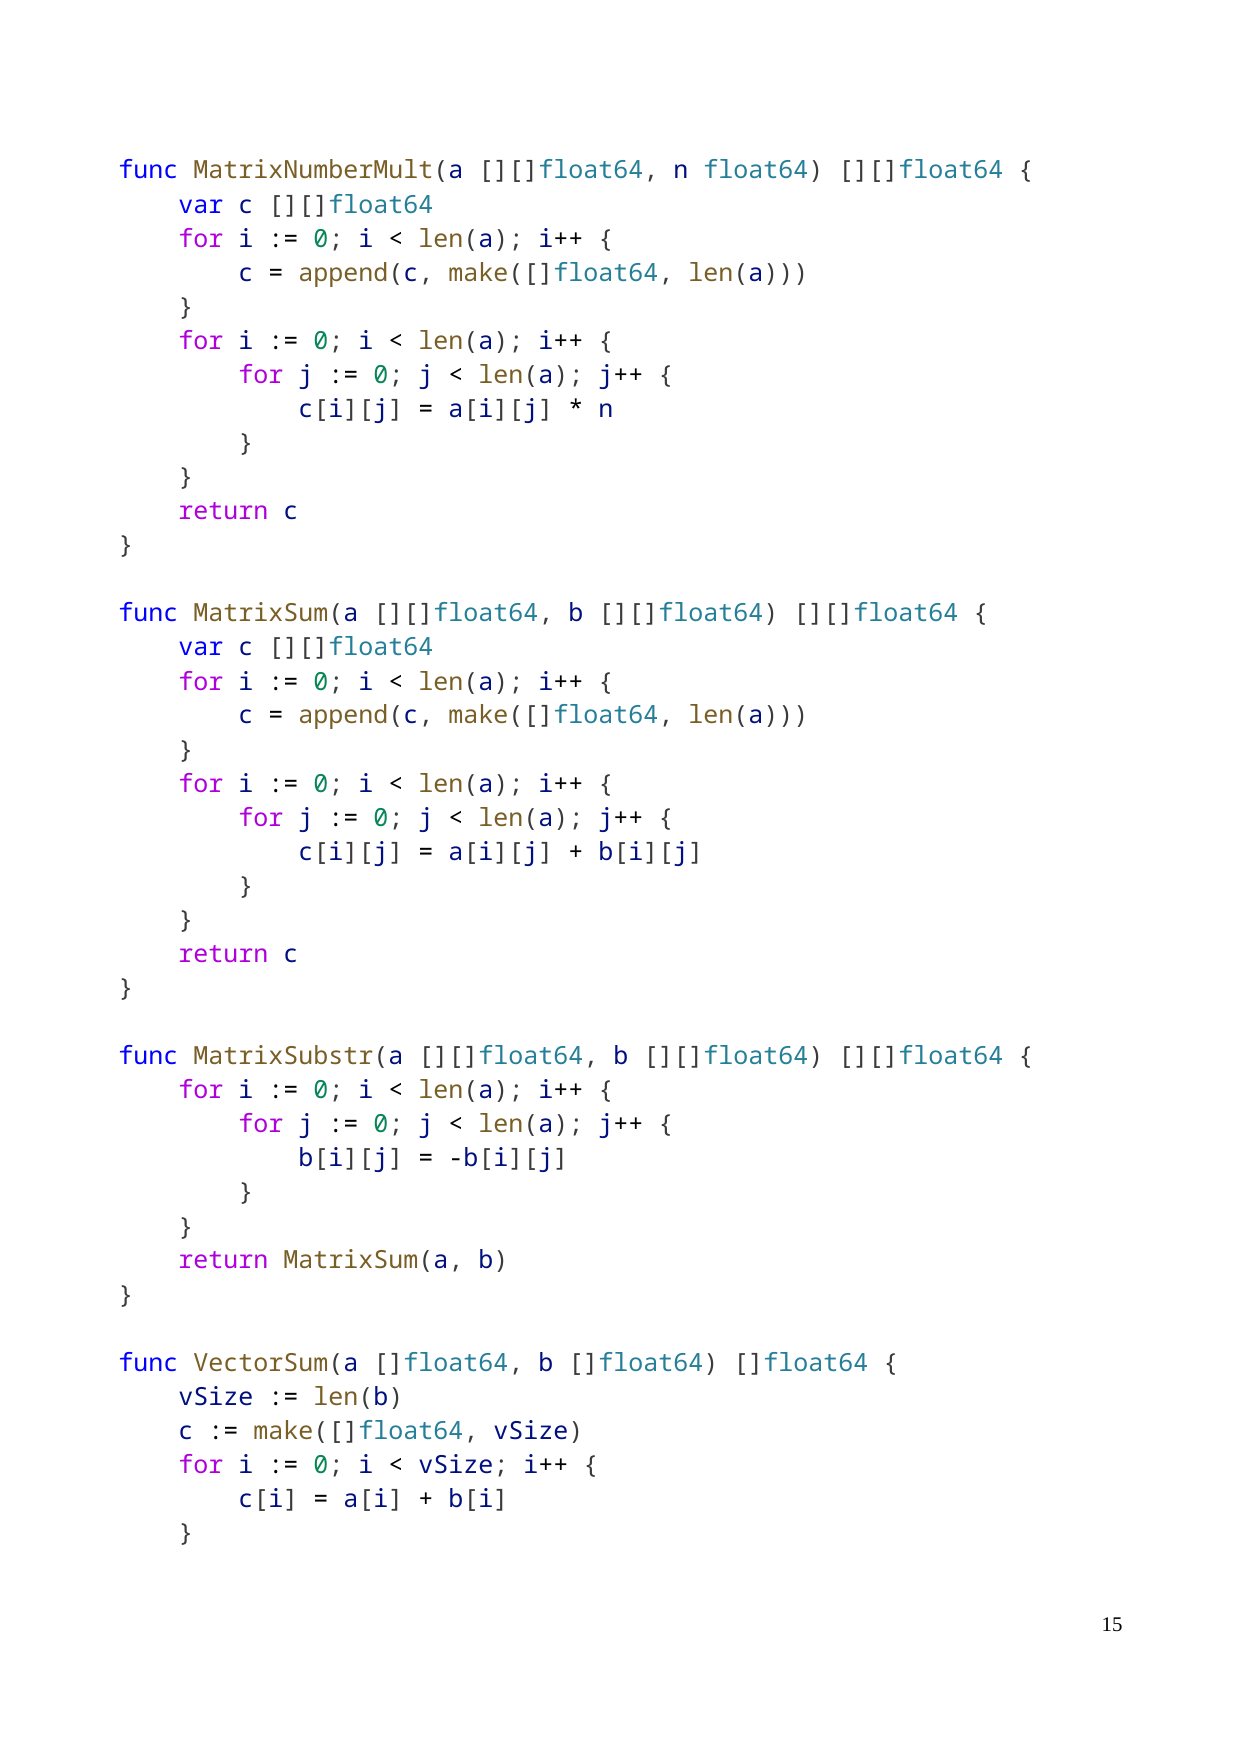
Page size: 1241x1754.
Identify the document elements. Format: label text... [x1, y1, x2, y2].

text for i := 0; i < len(a); i++ { [118, 220, 1122, 254]
text } [118, 731, 1122, 765]
text return MatrixSum(a, b) [118, 1242, 1122, 1276]
text c = append(c, make([]float64, len(a))) [118, 254, 1122, 288]
text } [118, 902, 1122, 936]
text } [118, 425, 1122, 459]
text } [118, 1208, 1122, 1242]
text for j := 0; j < len(a); j++ { [118, 1106, 1122, 1140]
text } [118, 288, 1122, 322]
text for i := 0; i < len(a); i++ { [118, 663, 1122, 697]
text } [118, 527, 1122, 561]
text return c [118, 493, 1122, 527]
text func MatrixNumberMult(a [][]float64, n float64) [][]float64 { [118, 152, 1122, 186]
text func VectorSum(a []float64, b []float64) []float64 { [118, 1344, 1122, 1378]
text for i := 0; i < vSize; i++ { [118, 1447, 1122, 1481]
text c[i][j] = a[i][j] + b[i][j] [118, 833, 1122, 867]
text for j := 0; j < len(a); j++ { [118, 357, 1122, 391]
text b[i][j] = -b[i][j] [118, 1140, 1122, 1174]
text c[i] = a[i] + b[i] [118, 1481, 1122, 1515]
text for i := 0; i < len(a); i++ { [118, 1072, 1122, 1106]
text func MatrixSubstr(a [][]float64, b [][]float64) [][]float64 { [118, 1038, 1122, 1072]
text } [118, 1174, 1122, 1208]
text var c [][]float64 [118, 186, 1122, 220]
text c[i][j] = a[i][j] * n [118, 391, 1122, 425]
text c = append(c, make([]float64, len(a))) [118, 697, 1122, 731]
text c := make([]float64, vSize) [118, 1412, 1122, 1447]
text func MatrixSum(a [][]float64, b [][]float64) [][]float64 { [118, 595, 1122, 629]
text return c [118, 936, 1122, 970]
text for i := 0; i < len(a); i++ { [118, 322, 1122, 357]
text for i := 0; i < len(a); i++ { [118, 765, 1122, 799]
text } [118, 459, 1122, 493]
text } [118, 970, 1122, 1004]
text } [118, 1515, 1122, 1549]
text var c [][]float64 [118, 629, 1122, 663]
text } [118, 1276, 1122, 1310]
text for j := 0; j < len(a); j++ { [118, 799, 1122, 833]
text vSize := len(b) [118, 1378, 1122, 1412]
text } [118, 867, 1122, 902]
